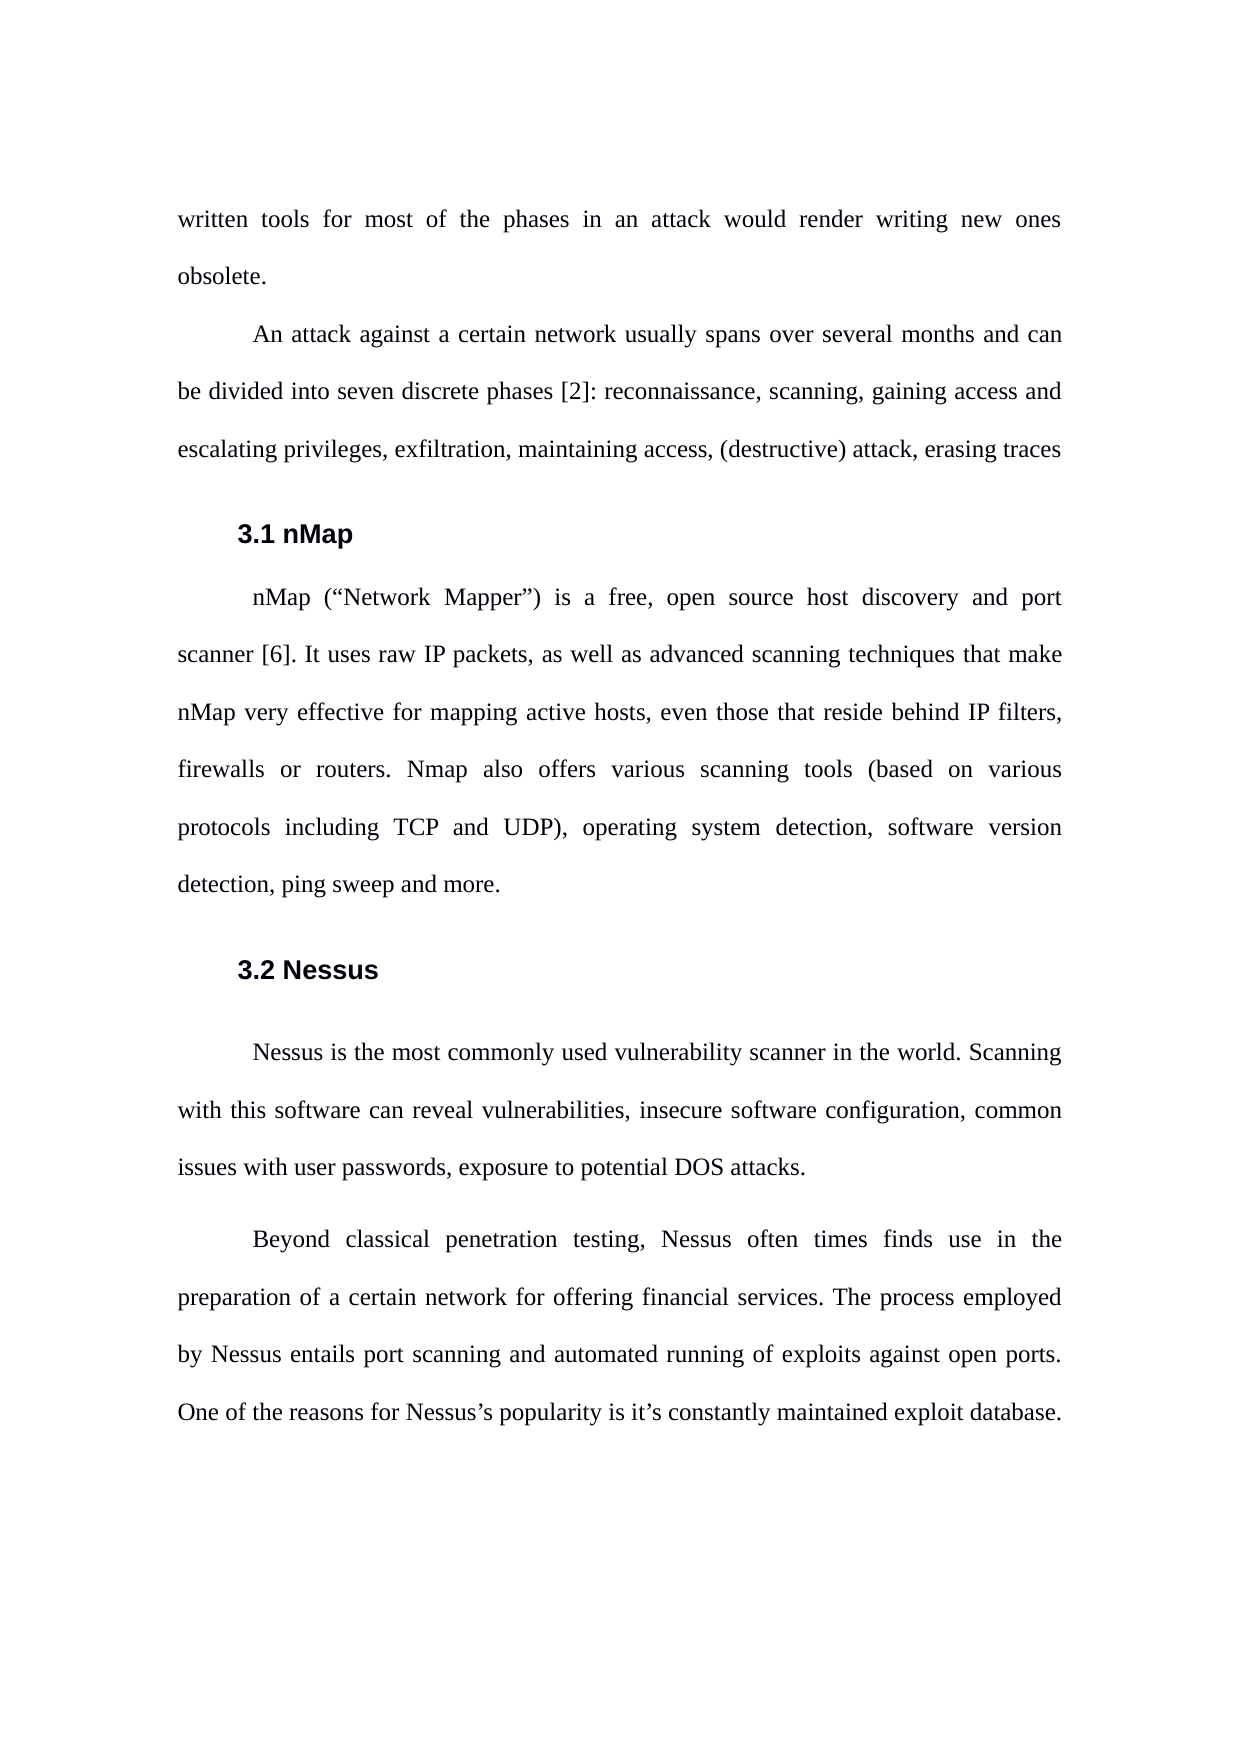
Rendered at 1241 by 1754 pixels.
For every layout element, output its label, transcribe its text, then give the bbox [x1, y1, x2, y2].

subtitle 3.2 Nessus [177, 948, 1063, 986]
subtitle 3.1 nMap [177, 512, 1063, 550]
text written tools for most of the phases in an attack would render writing new ones obsolete. [177, 204, 1063, 290]
text An attack against a certain network usually spans over several months and can be divided into seven discrete phases [2]: reconnaissance, scanning, gaining access and escalating privileges, exfiltration, maintaining access, (destructive) attack, erasing traces [177, 319, 1063, 462]
text nMap (“Network Mapper”) is a free, open source host discovery and port scanner [6]. It uses raw IP packets, as well as advanced scanning techniques that make nMap very effective for mapping active hosts, even those that reside behind IP filters, firewalls or routers. Nmap also offers various scanning tools (based on various protocols including TCP and UDP), operating system detection, software version detection, ping sweep and more. [177, 582, 1063, 898]
text Beyond classical penetration testing, Nessus often times finds use in the preparation of a certain network for offering financial services. The process employed by Nessus entails port scanning and automated running of exploits against open ports. One of the reasons for Nessus’s popularity is it’s constantly maintained exploit database. [177, 1224, 1063, 1426]
text Nessus is the most commonly used vulnerability scanner in the world. Scanning with this software can reveal vulnerabilities, insecure software configuration, common issues with user passwords, exposure to potential DOS attacks. [177, 1037, 1063, 1181]
